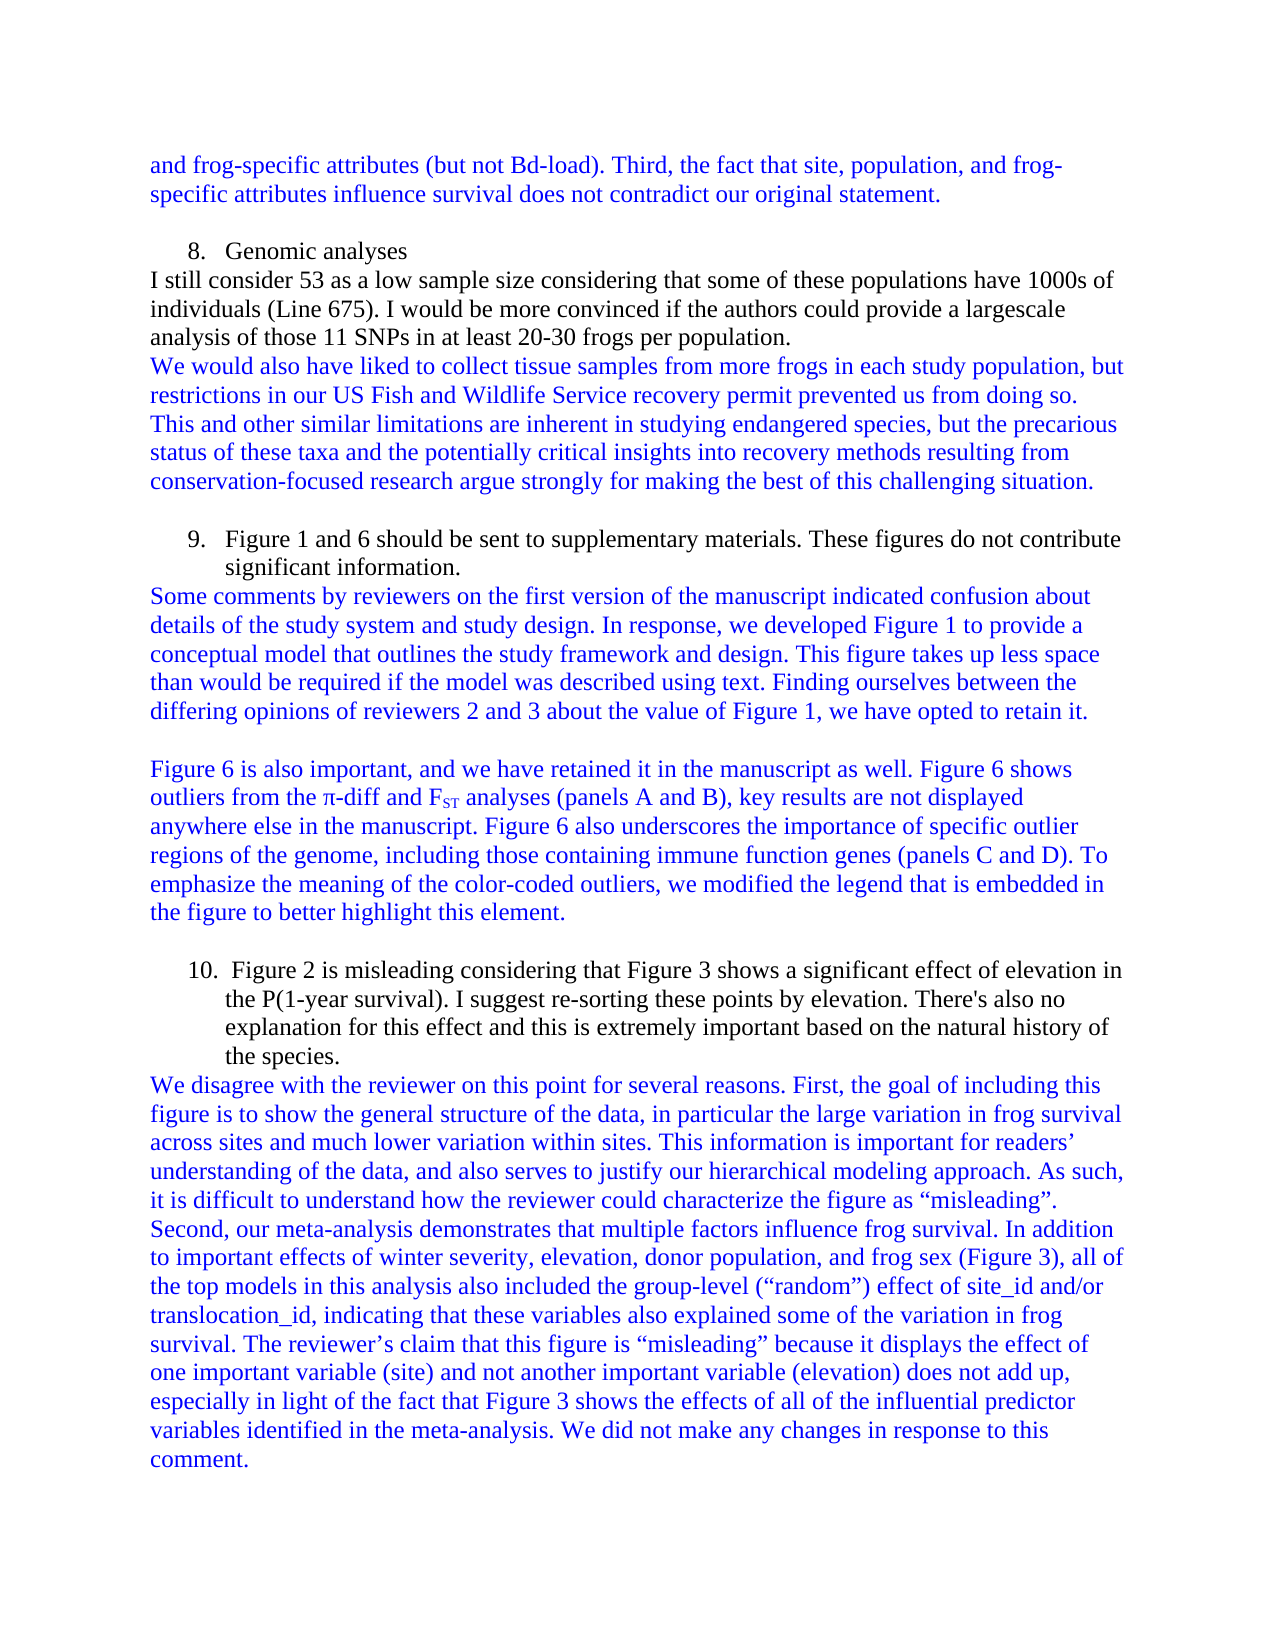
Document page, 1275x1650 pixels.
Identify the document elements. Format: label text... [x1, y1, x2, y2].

list Figure 1 and 6 should be sent to supplementary materials. These figures do not contribute significant information. [187, 524, 1125, 581]
text We disagree with the reviewer on this point for several reasons. First, the goal of including this figure is to show the general structure of the data, in particular the large variation in frog survival across sites and much lower variation within sites. This information is important for readers’ understanding of the data, and also serves to justify our hierarchical modeling approach. As such, it is difficult to understand how the reviewer could characterize the figure as “misleading”. Second, our meta-analysis demonstrates that multiple factors influence frog survival. In addition to important effects of winter severity, elevation, donor population, and frog sex (Figure 3), all of the top models in this analysis also included the group-level (“random”) effect of site_id and/or translocation_id, indicating that these variables also explained some of the variation in frog survival. The reviewer’s claim that this figure is “misleading” because it displays the effect of one important variable (site) and not another important variable (elevation) does not add up, especially in light of the fact that Figure 3 shows the effects of all of the influential predictor variables identified in the meta-analysis. We did not make any changes in response to this comment. [150, 1070, 1125, 1472]
text Some comments by reviewers on the first version of the manuscript indicated confusion about details of the study system and study design. In response, we developed Figure 1 to provide a conceptual model that outlines the study framework and design. This figure takes up less space than would be required if the model was described using text. Finding ourselves between the differing opinions of reviewers 2 and 3 about the value of Figure 1, we have opted to retain it. [150, 581, 1125, 725]
text Figure 6 is also important, and we have retained it in the manuscript as well. Figure 6 shows outliers from the π-diff and FST analyses (panels A and B), key results are not displayed anywhere else in the manuscript. Figure 6 also underscores the importance of specific outlier regions of the genome, including those containing immune function genes (panels C and D). To emphasize the meaning of the color-coded outliers, we modified the legend that is embedded in the figure to better highlight this element. [150, 754, 1125, 926]
list Genomic analyses [187, 236, 1125, 265]
text I still consider 53 as a low sample size considering that some of these populations have 1000s of individuals (Line 675). I would be more convinced if the authors could provide a largescale analysis of those 11 SNPs in at least 20-30 frogs per population. [150, 265, 1125, 351]
list Figure 2 is misleading considering that Figure 3 shows a significant effect of elevation in the P(1-year survival). I suggest re-sorting these points by elevation. There's also no explanation for this effect and this is extremely important based on the natural history of the species. [187, 955, 1125, 1070]
text and frog-specific attributes (but not Bd-load). Third, the fact that site, population, and frog-specific attributes influence survival does not contradict our original statement. [150, 150, 1125, 207]
text We would also have liked to collect tissue samples from more frogs in each study population, but restrictions in our US Fish and Wildlife Service recovery permit prevented us from doing so. This and other similar limitations are inherent in studying endangered species, but the precarious status of these taxa and the potentially critical insights into recovery methods resulting from conservation-focused research argue strongly for making the best of this challenging situation. [150, 351, 1125, 495]
